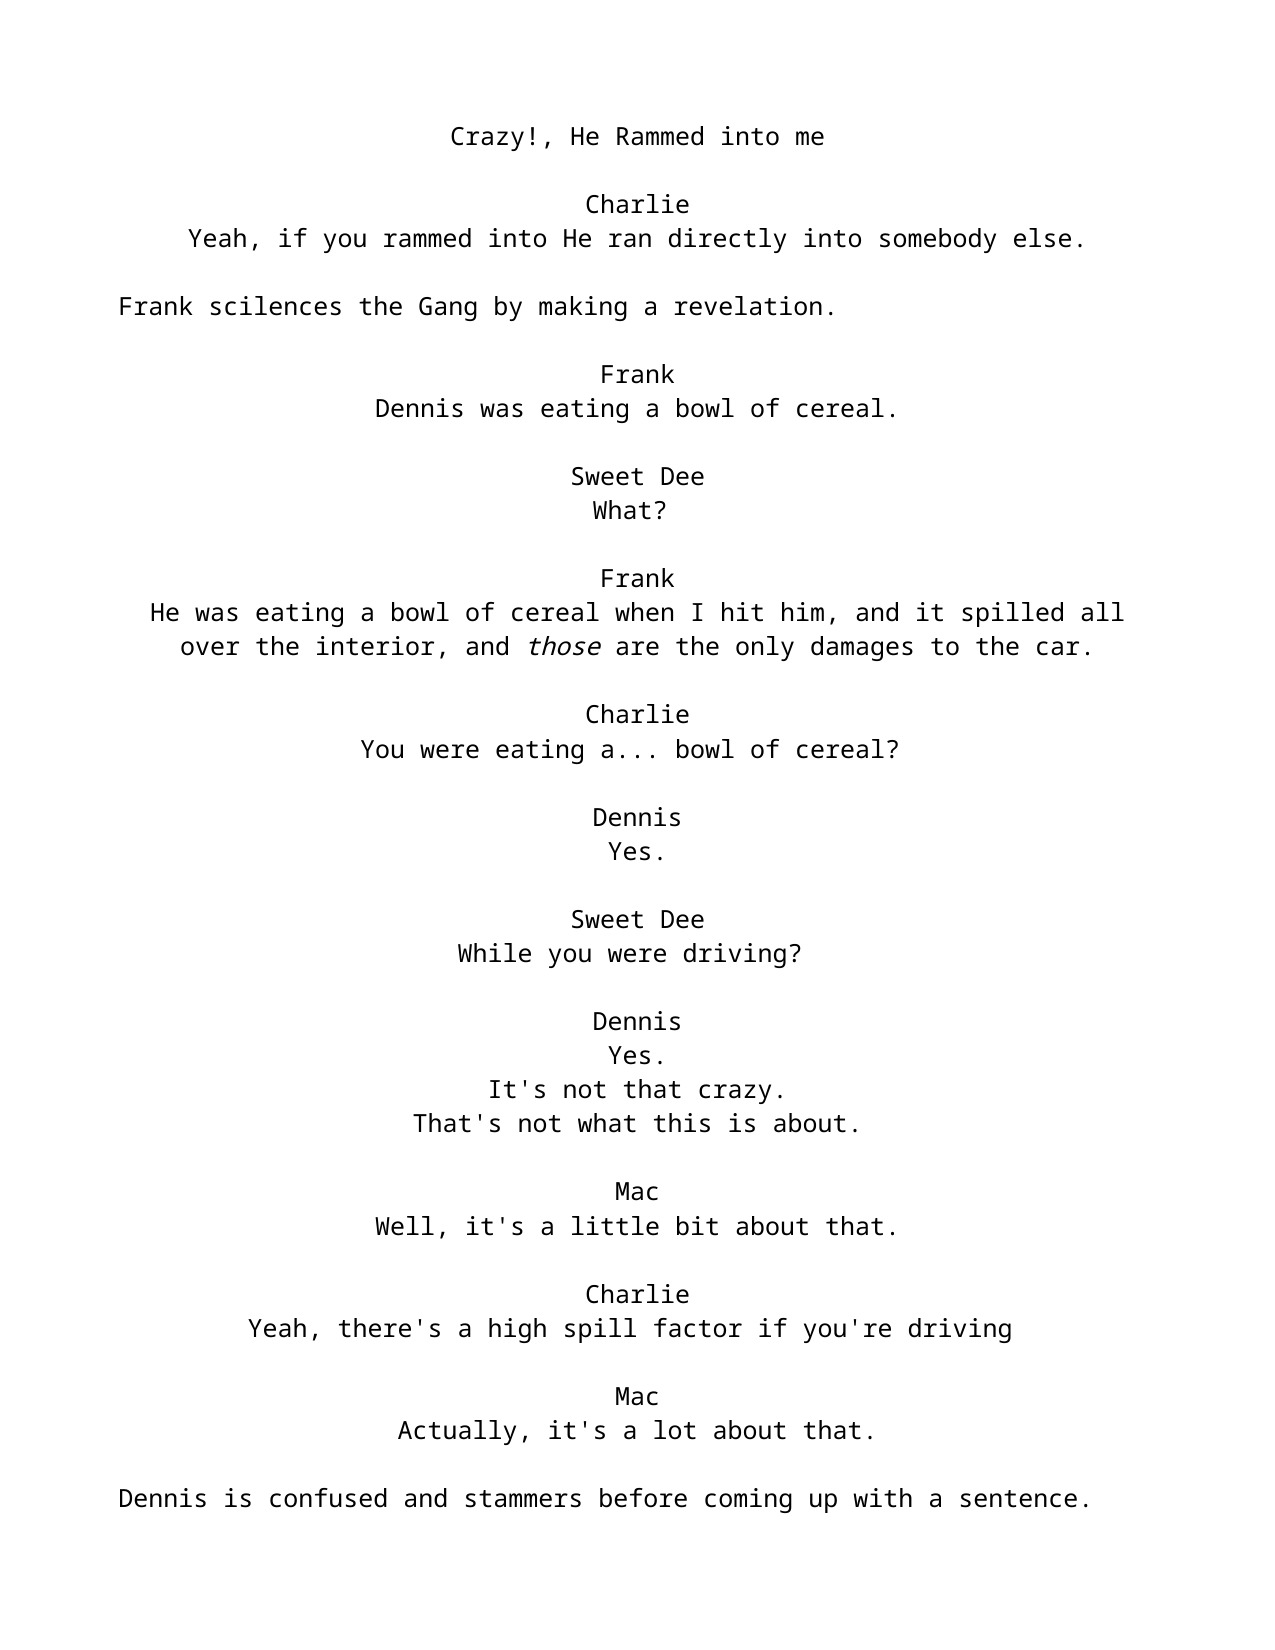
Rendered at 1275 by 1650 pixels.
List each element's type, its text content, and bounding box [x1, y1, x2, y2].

text Yeah, if you rammed into He ran directly into somebody else. [118, 220, 1157, 254]
text Frank scilences the Gang by making a revelation. [118, 288, 1157, 322]
text Yes. [118, 833, 1157, 867]
text That's not what this is about. [118, 1106, 1157, 1140]
text Yes. It's not that crazy. [118, 1038, 1157, 1106]
text Frank Dennis was eating a bowl of cereal. [118, 357, 1157, 425]
text Mac Well, it's a little bit about that. [118, 1174, 1157, 1242]
text Sweet Dee What? [118, 459, 1157, 527]
text Charlie You were eating a... bowl of cereal? [118, 697, 1157, 765]
text Frank [118, 561, 1157, 595]
text Dennis is confused and stammers before coming up with a sentence. [118, 1481, 1157, 1515]
text Dennis [118, 1004, 1157, 1038]
text Charlie [118, 186, 1157, 220]
text Actually, it's a lot about that. [118, 1412, 1157, 1447]
text Crazy!, He Rammed into me [118, 118, 1157, 152]
text Mac [118, 1378, 1157, 1412]
text Sweet Dee While you were driving? [118, 902, 1157, 970]
text Dennis [118, 799, 1157, 833]
text He was eating a bowl of cereal when I hit him, and it spilled all over the interior, and those are the only damages to the car. [118, 595, 1157, 663]
text Charlie Yeah, there's a high spill factor if you're driving [118, 1276, 1157, 1344]
